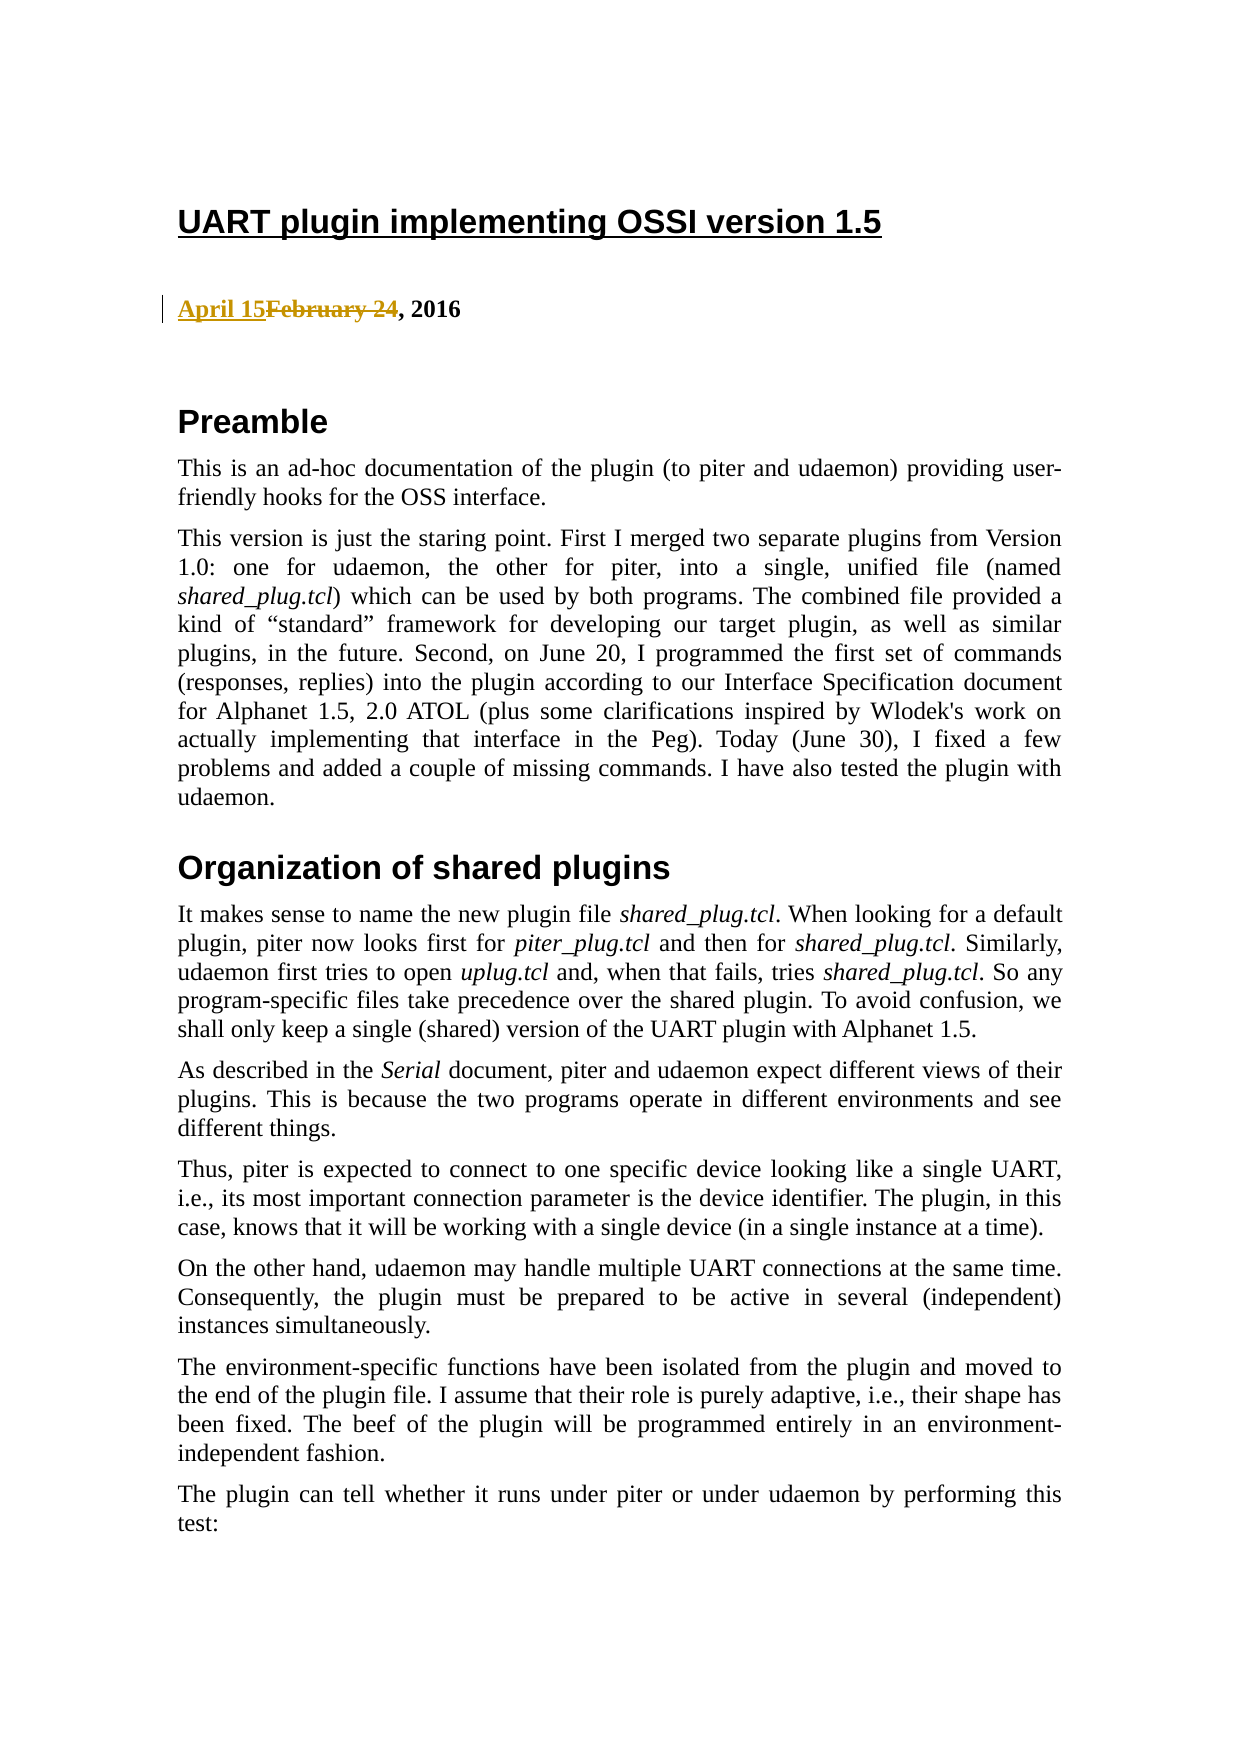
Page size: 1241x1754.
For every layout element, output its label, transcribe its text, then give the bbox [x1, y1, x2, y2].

subtitle Organization of shared plugins [177, 848, 1063, 887]
text This is an ad-hoc documentation of the plugin (to piter and udaemon) providing user-friendly hooks for the OSS interface. [177, 453, 1063, 511]
subtitle Preamble [177, 402, 1063, 441]
text Thus, piter is expected to connect to one specific device looking like a single UART, i.e., its most important connection parameter is the device identifier. The plugin, in this case, knows that it will be working with a single device (in a single instance at a time). [177, 1154, 1063, 1241]
subtitle UART plugin implementing OSSI version 1.5 [177, 202, 1063, 241]
text This version is just the staring point. First I merged two separate plugins from Version 1.0: one for udaemon, the other for piter, into a single, unified file (named shared_plug.tcl) which can be used by both programs. The combined file provided a kind of “standard” framework for developing our target plugin, as well as similar plugins, in the future. Second, on June 20, I programmed the first set of commands (responses, replies) into the plugin according to our Interface Specification document for Alphanet 1.5, 2.0 ATOL (plus some clarifications inspired by Wlodek's work on actually implementing that interface in the Peg). Today (June 30), I fixed a few problems and added a couple of missing commands. I have also tested the plugin with udaemon. [177, 523, 1063, 811]
text As described in the Serial document, piter and udaemon expect different views of their plugins. This is because the two programs operate in different environments and see different things. [177, 1056, 1063, 1142]
text It makes sense to name the new plugin file shared_plug.tcl. When looking for a default plugin, piter now looks first for piter_plug.tcl and then for shared_plug.tcl. Similarly, udaemon first tries to open uplug.tcl and, when that fails, tries shared_plug.tcl. So any program-specific files take precedence over the shared plugin. To avoid confusion, we shall only keep a single (shared) version of the UART plugin with Alphanet 1.5. [177, 899, 1063, 1043]
text April 15, 2016 [177, 294, 1063, 323]
text The plugin can tell whether it runs under piter or under udaemon by performing this test: [177, 1479, 1063, 1537]
text The environment-specific functions have been isolated from the plugin and moved to the end of the plugin file. I assume that their role is purely adaptive, i.e., their shape has been fixed. The beef of the plugin will be programmed entirely in an environment-independent fashion. [177, 1352, 1063, 1467]
text On the other hand, udaemon may handle multiple UART connections at the same time. Consequently, the plugin must be prepared to be active in several (independent) instances simultaneously. [177, 1253, 1063, 1339]
